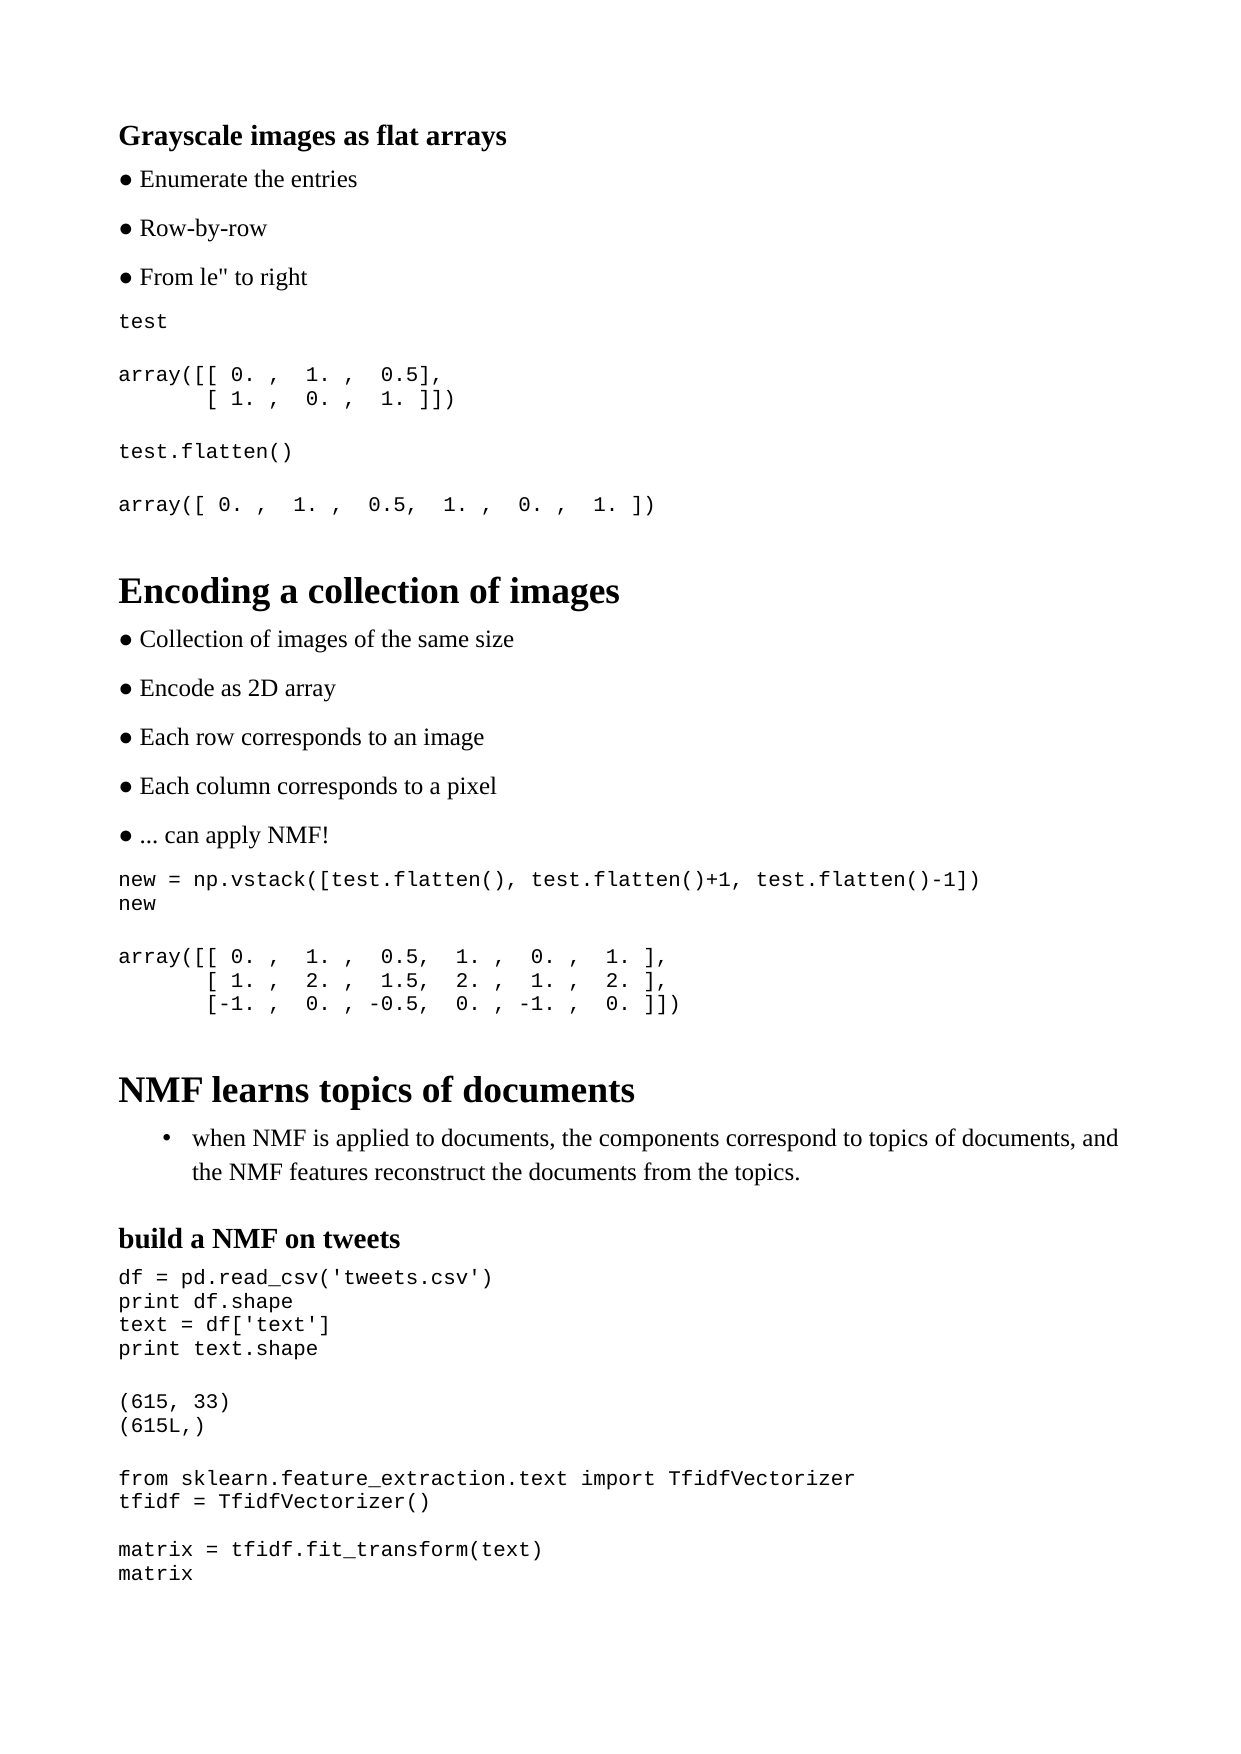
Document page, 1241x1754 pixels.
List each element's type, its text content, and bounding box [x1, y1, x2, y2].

text ● Each column corresponds to a pixel [118, 771, 1122, 800]
text ● Enumerate the entries [118, 164, 1122, 193]
text ● ... can apply NMF! [118, 820, 1122, 849]
text tfidf = TfidfVectorizer() [118, 1492, 1122, 1515]
text [ 1. , 0. , 1. ]]) [118, 388, 1122, 412]
text print text.shape [118, 1338, 1122, 1362]
text new = np.vstack([test.flatten(), test.flatten()+1, test.flatten()-1]) [118, 869, 1122, 893]
text ● Collection of images of the same size [118, 624, 1122, 653]
text (615, 33) [118, 1391, 1122, 1415]
text test.flatten() [118, 441, 1122, 465]
text ● Row-by-row [118, 213, 1122, 242]
text ● Encode as 2D array [118, 673, 1122, 702]
text df = pd.read_csv('tweets.csv') [118, 1267, 1122, 1291]
text array([[ 0. , 1. , 0.5, 1. , 0. , 1. ], [118, 946, 1122, 970]
text text = df['text'] [118, 1314, 1122, 1338]
subtitle NMF learns topics of documents [118, 1067, 1122, 1110]
text (615L,) [118, 1415, 1122, 1438]
text [ 1. , 2. , 1.5, 2. , 1. , 2. ], [118, 970, 1122, 993]
text array([ 0. , 1. , 0.5, 1. , 0. , 1. ]) [118, 494, 1122, 518]
text matrix [118, 1562, 1122, 1586]
subtitle Grayscale images as flat arrays [118, 118, 1122, 152]
text ● From le" to right [118, 262, 1122, 291]
text test [118, 311, 1122, 335]
text from sklearn.feature_extraction.text import TfidfVectorizer [118, 1468, 1122, 1492]
text ● Each row corresponds to an image [118, 722, 1122, 751]
text matrix = tfidf.fit_transform(text) [118, 1539, 1122, 1562]
text array([[ 0. , 1. , 0.5], [118, 364, 1122, 388]
text new [118, 893, 1122, 917]
text [-1. , 0. , -0.5, 0. , -1. , 0. ]]) [118, 993, 1122, 1017]
subtitle build a NMF on tweets [118, 1221, 1122, 1254]
list when NMF is applied to documents, the components correspond to topics of documents, and the NMF features reconstruct the documents from the topics. [162, 1123, 1122, 1186]
text print df.shape [118, 1291, 1122, 1314]
subtitle Encoding a collection of images [118, 568, 1122, 611]
